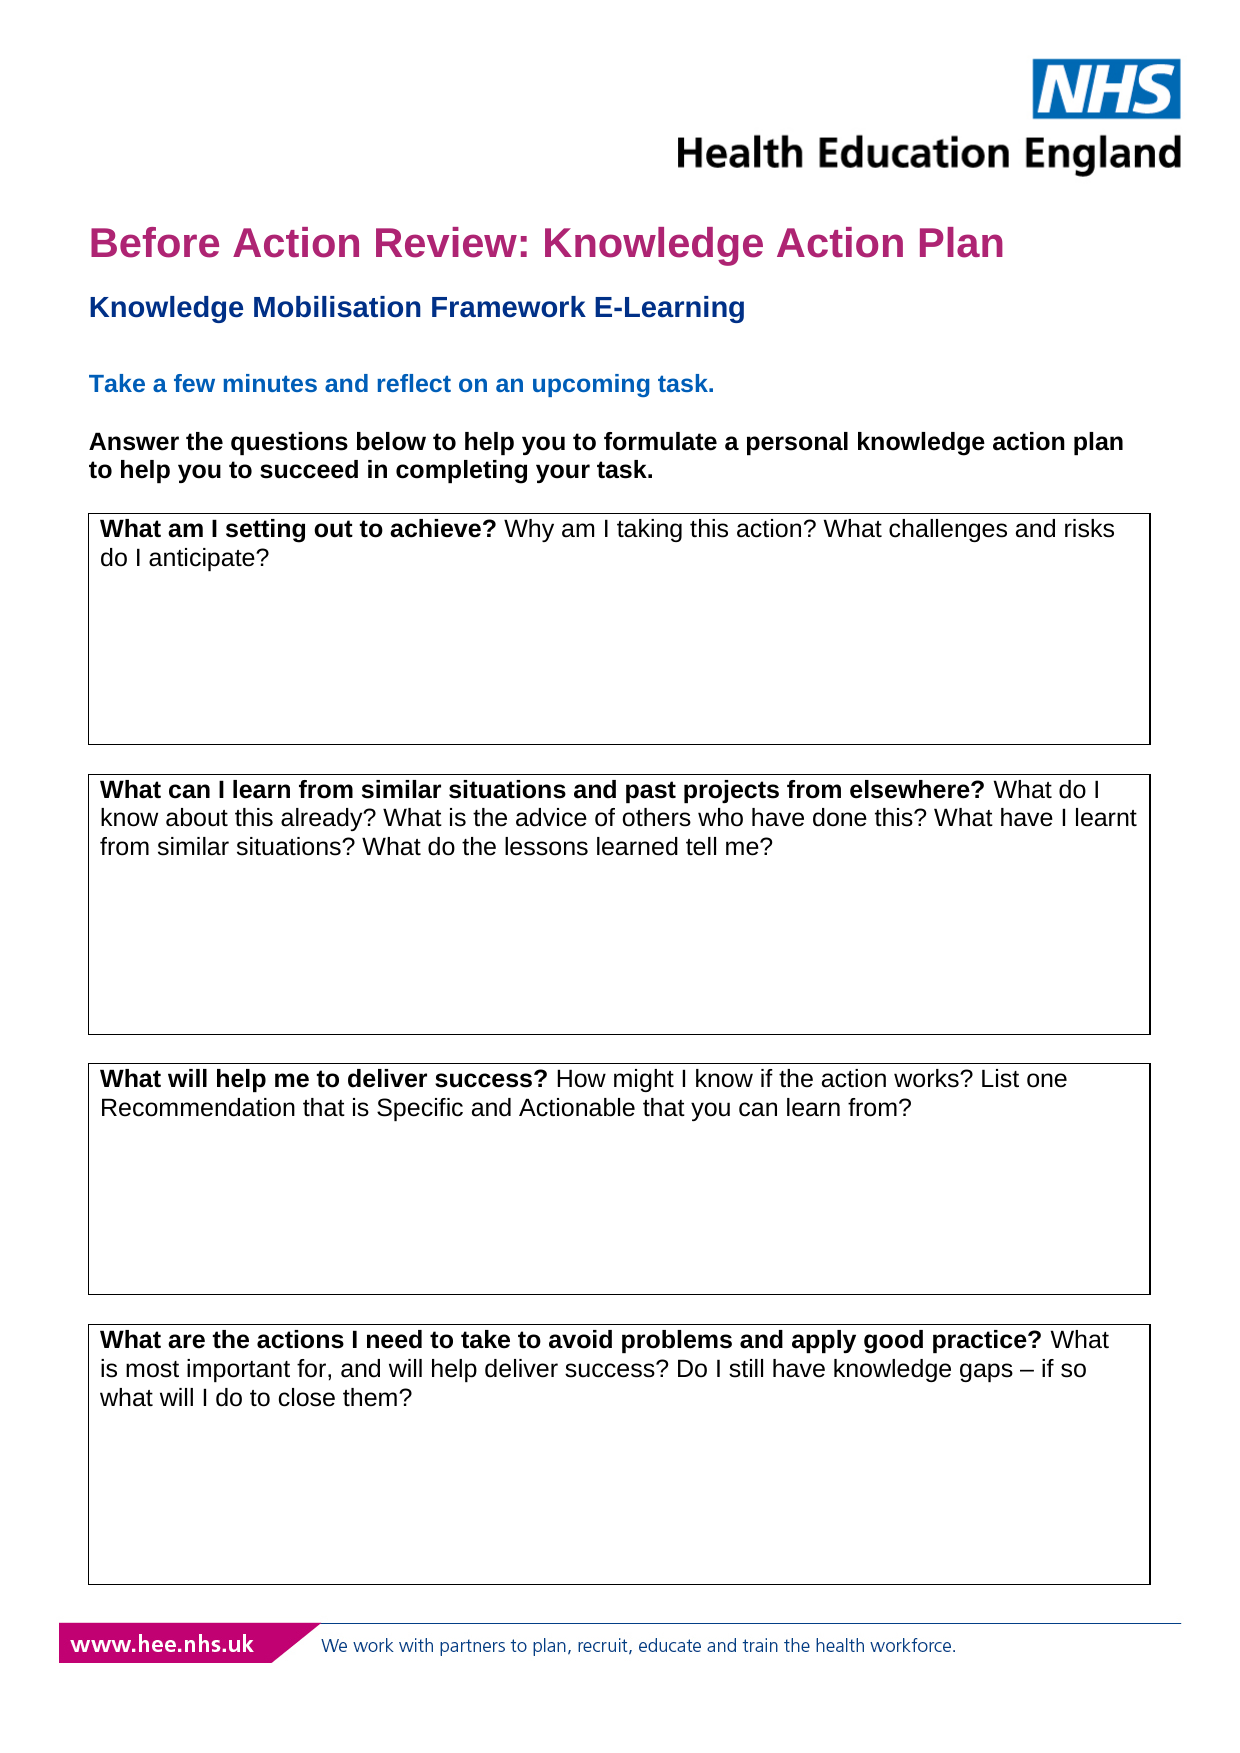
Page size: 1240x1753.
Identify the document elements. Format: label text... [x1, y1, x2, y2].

table_header What am I setting out to achieve? Why am I taking this action? What challenges and risks do I anticipate? [89, 514, 1149, 744]
text Knowledge Mobilisation Framework E-Learning [89, 290, 1151, 323]
text Before Action Review: Knowledge Action Plan [89, 218, 732, 266]
table_header What will help me to deliver success? How might I know if the action works? List one Recommendation that is Specific and Actionable that you can learn from? [89, 1064, 1149, 1294]
text Before Action Review: Knowledge Action Plan [730, 236, 1151, 266]
text Take a few minutes and reflect on an upcoming task. [89, 369, 1151, 398]
text Answer the questions below to help you to formulate a personal knowledge action plan to help you to succeed in completing your task. [89, 427, 1151, 484]
table_header What can I learn from similar situations and past projects from elsewhere? What do I know about this already? What is the advice of others who have done this? What have I learnt from similar situations? What do the lessons learned tell me? [89, 775, 1149, 1033]
table_header What are the actions I need to take to avoid problems and apply good practice? What is most important for, and will help deliver success? Do I still have knowledge gaps – if so what will I do to close them? [89, 1325, 1149, 1573]
